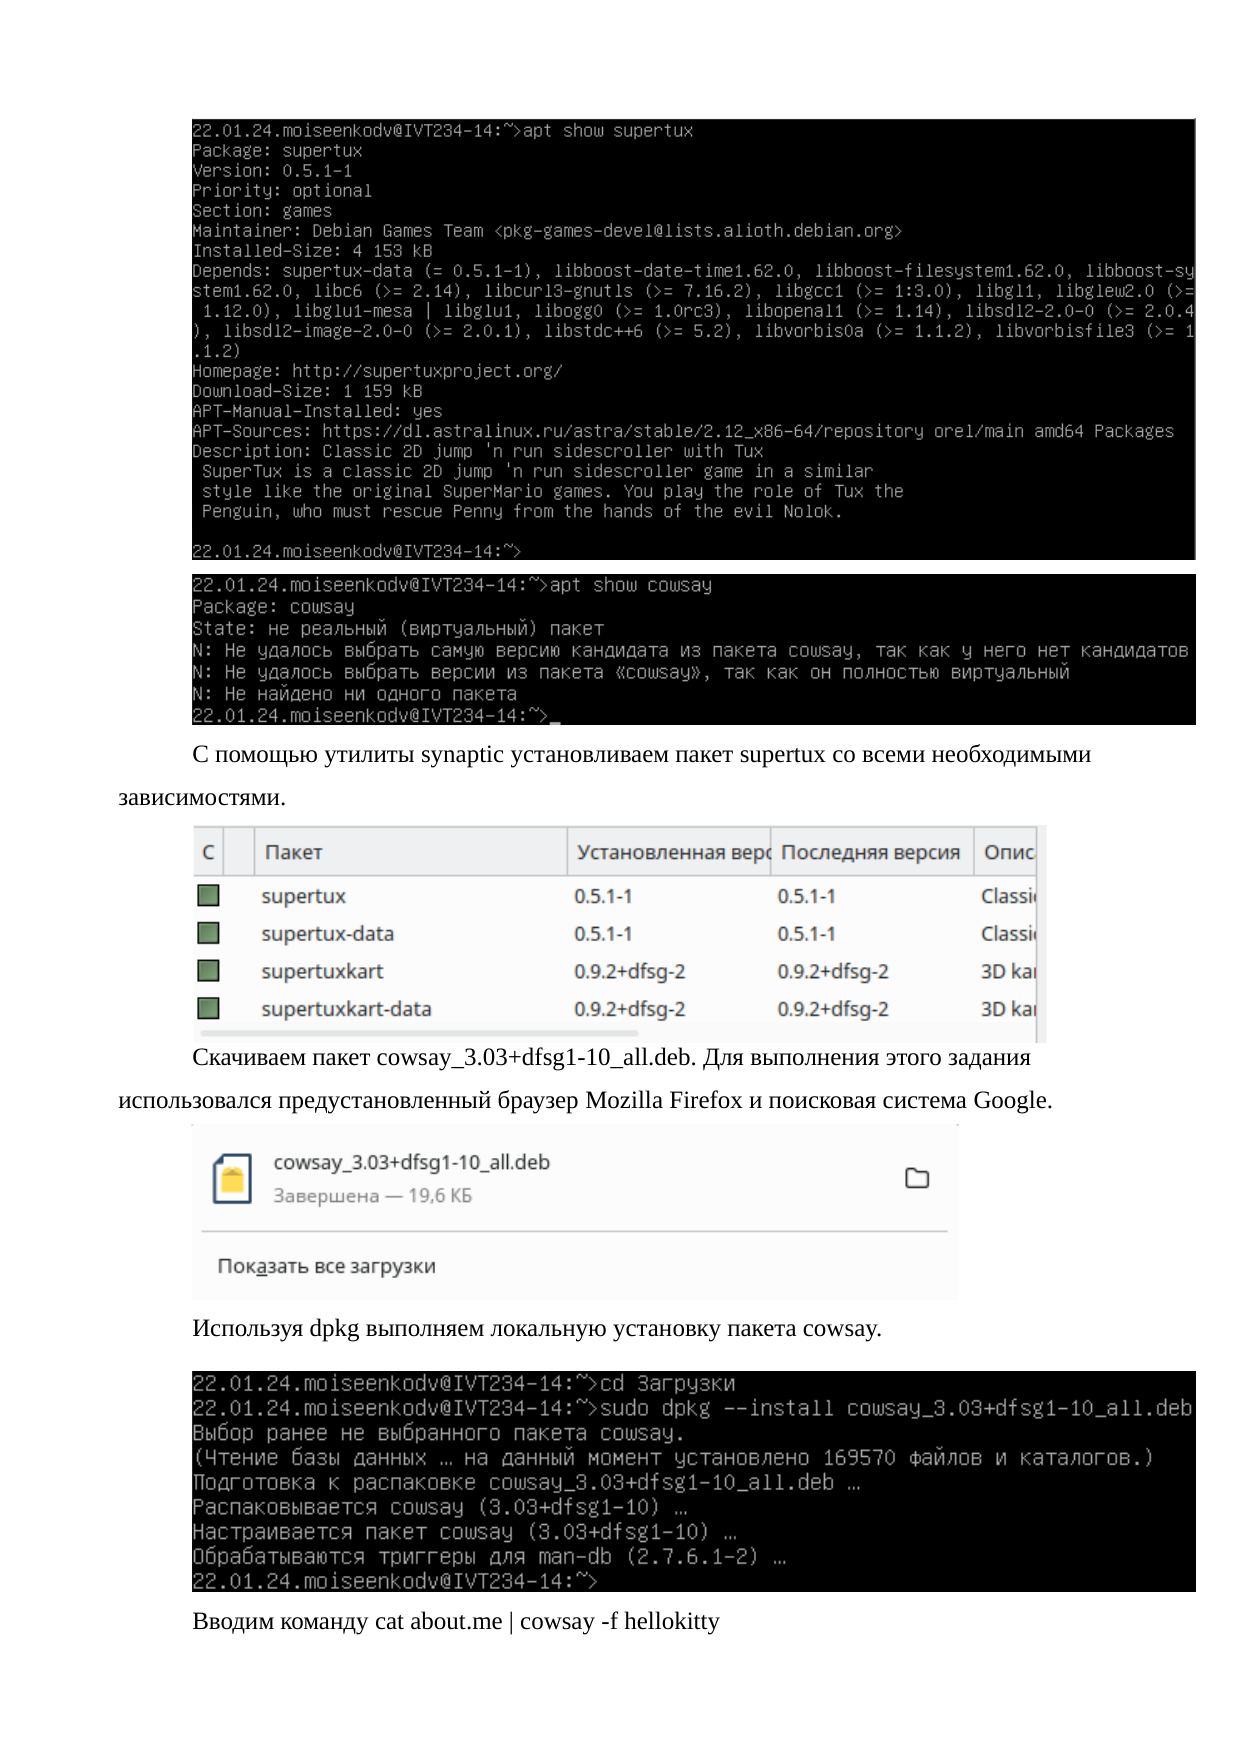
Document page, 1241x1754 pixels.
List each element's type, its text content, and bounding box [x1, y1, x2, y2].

text Скачиваем пакет cowsay_3.03+dfsg1-10_all.deb. Для выполнения этого задания использовался предустановленный браузер Mozilla Firefox и поисковая система Google. [118, 825, 1122, 1114]
text Вводим команду cat about.me | cowsay -f hellokitty [192, 1592, 1122, 1635]
text Используя dpkg выполняем локальную установку пакета cowsay. [118, 1143, 1122, 1342]
text С помощью утилиты synaptic установливаем пакет supertux со всеми необходимыми зависимостями. [118, 739, 1122, 811]
